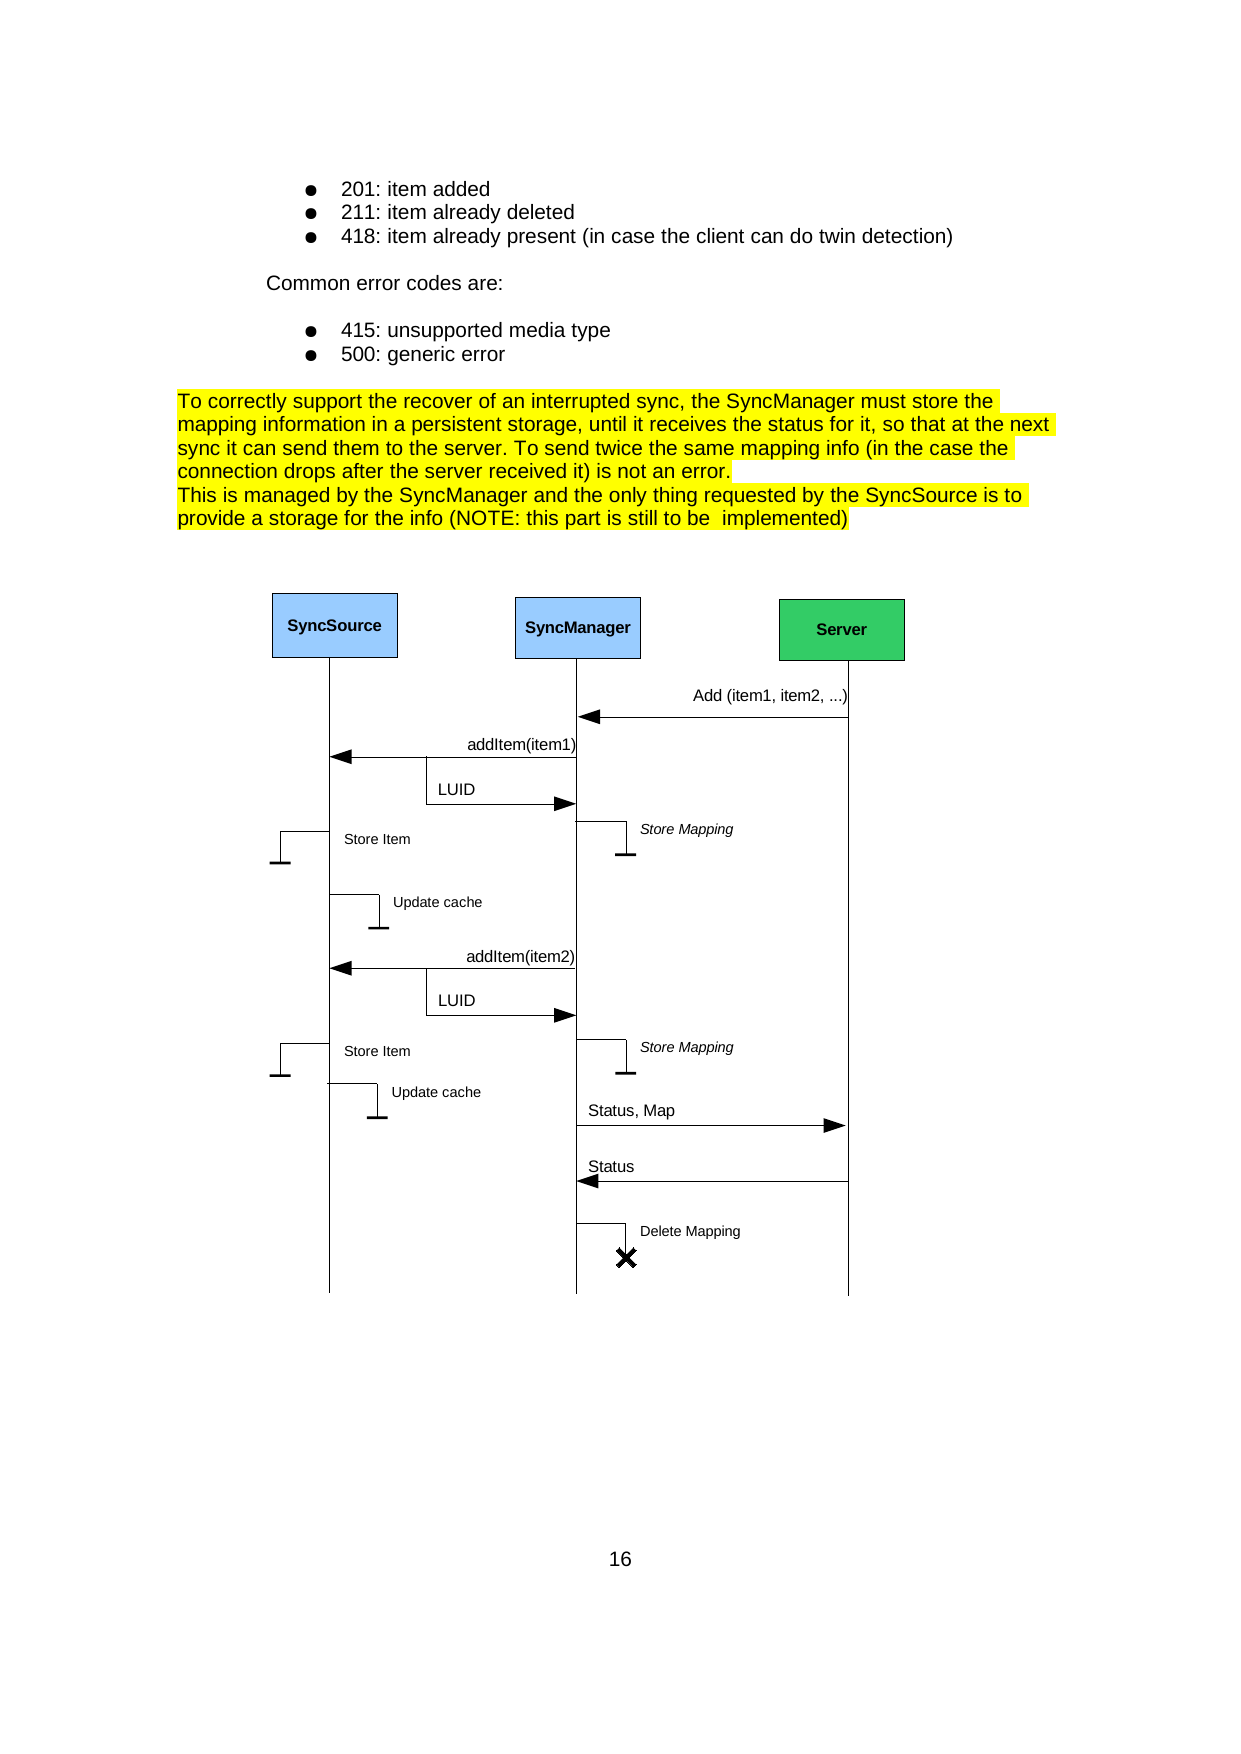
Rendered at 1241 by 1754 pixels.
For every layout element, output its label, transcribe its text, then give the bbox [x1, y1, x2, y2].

list 500: generic error [303, 342, 1063, 366]
list 201: item added [303, 177, 1063, 201]
text Common error codes are: [266, 271, 1063, 295]
list 418: item already present (in case the client can do twin detection) [303, 224, 1063, 248]
list 211: item already deleted [303, 201, 1063, 224]
text This is managed by the SyncManager and the only thing requested by the SyncSource is to provide a storage for the info (NOTE: this part is still to be implemented) [177, 483, 1063, 530]
text To correctly support the recover of an interrupted sync, the SyncManager must store the mapping information in a persistent storage, until it receives the status for it, so that at the next sync it can send them to the server. To send twice the same mapping info (in the case the connection drops after the server received it) is not an error. [177, 389, 1063, 483]
list 415: unsupported media type [303, 318, 1063, 342]
